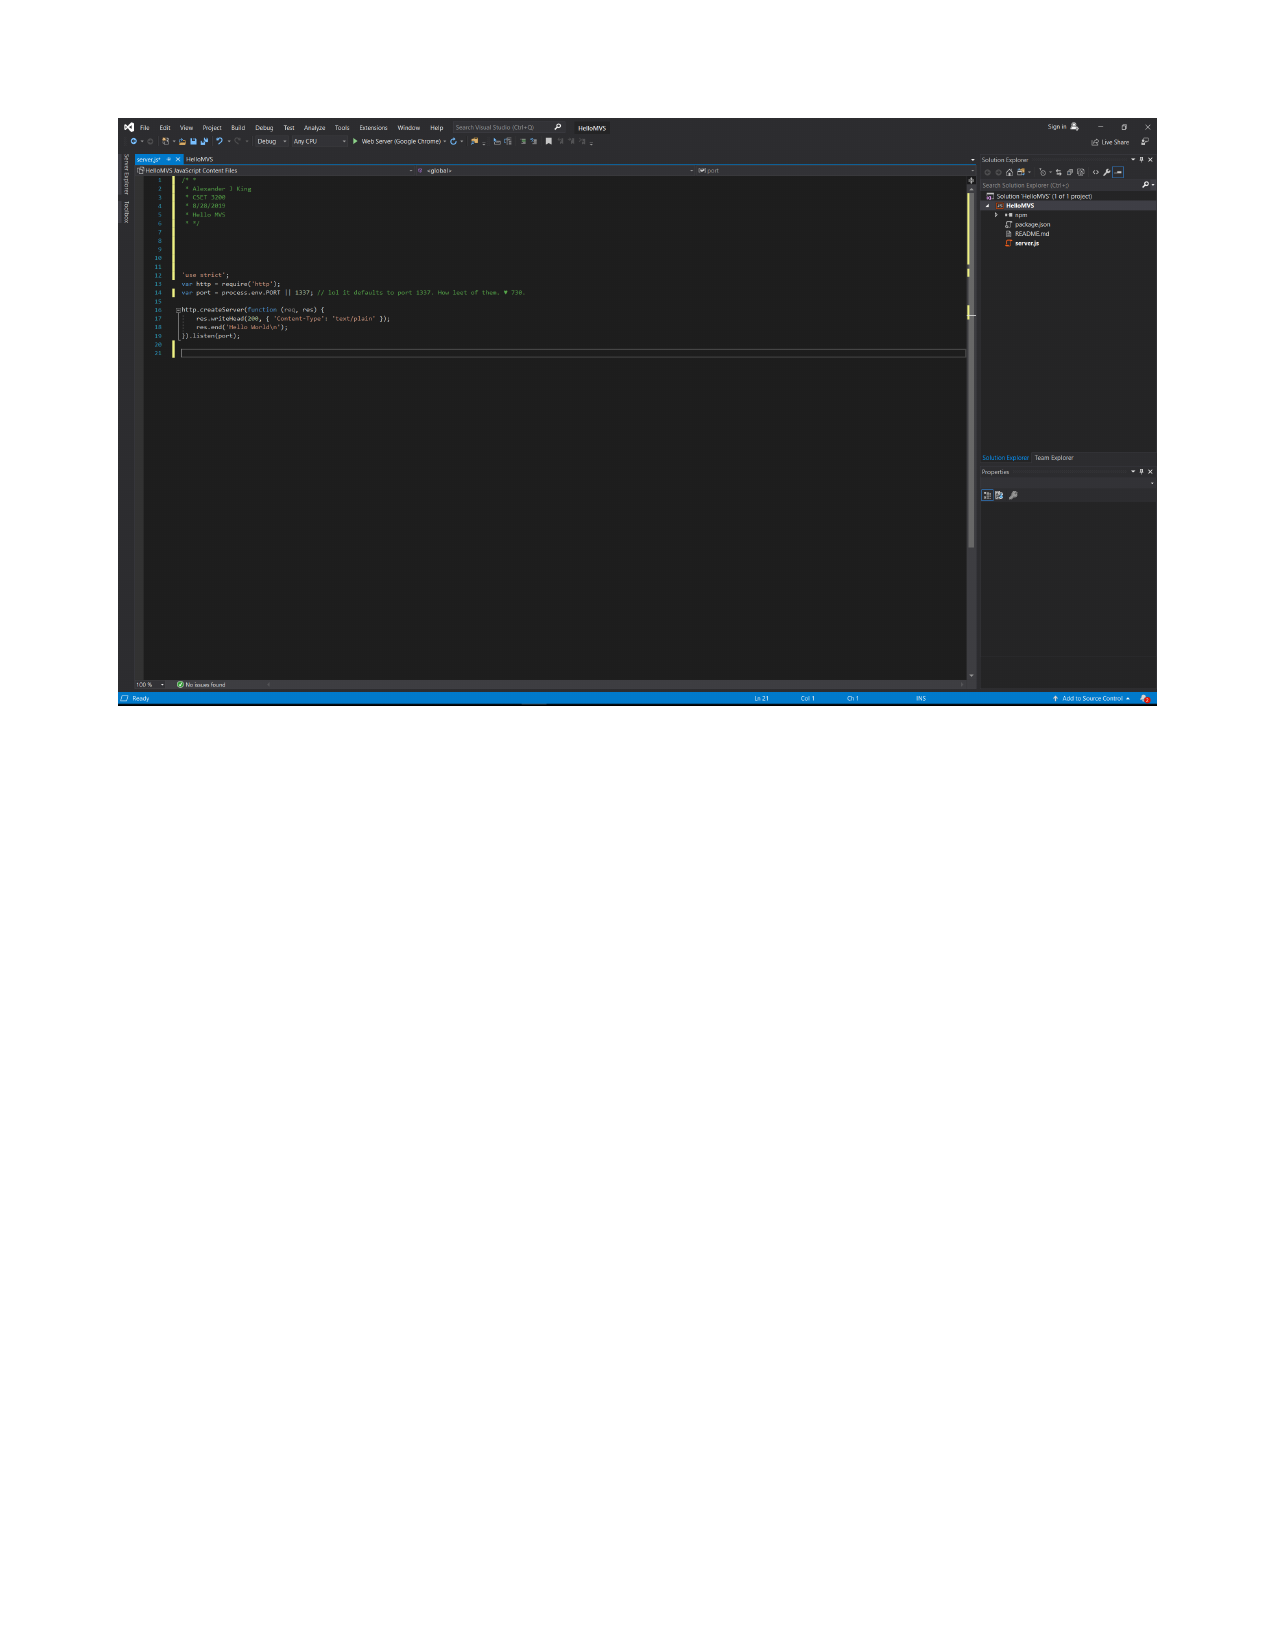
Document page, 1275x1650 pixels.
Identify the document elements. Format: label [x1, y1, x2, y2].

picture [118, 118, 1157, 706]
